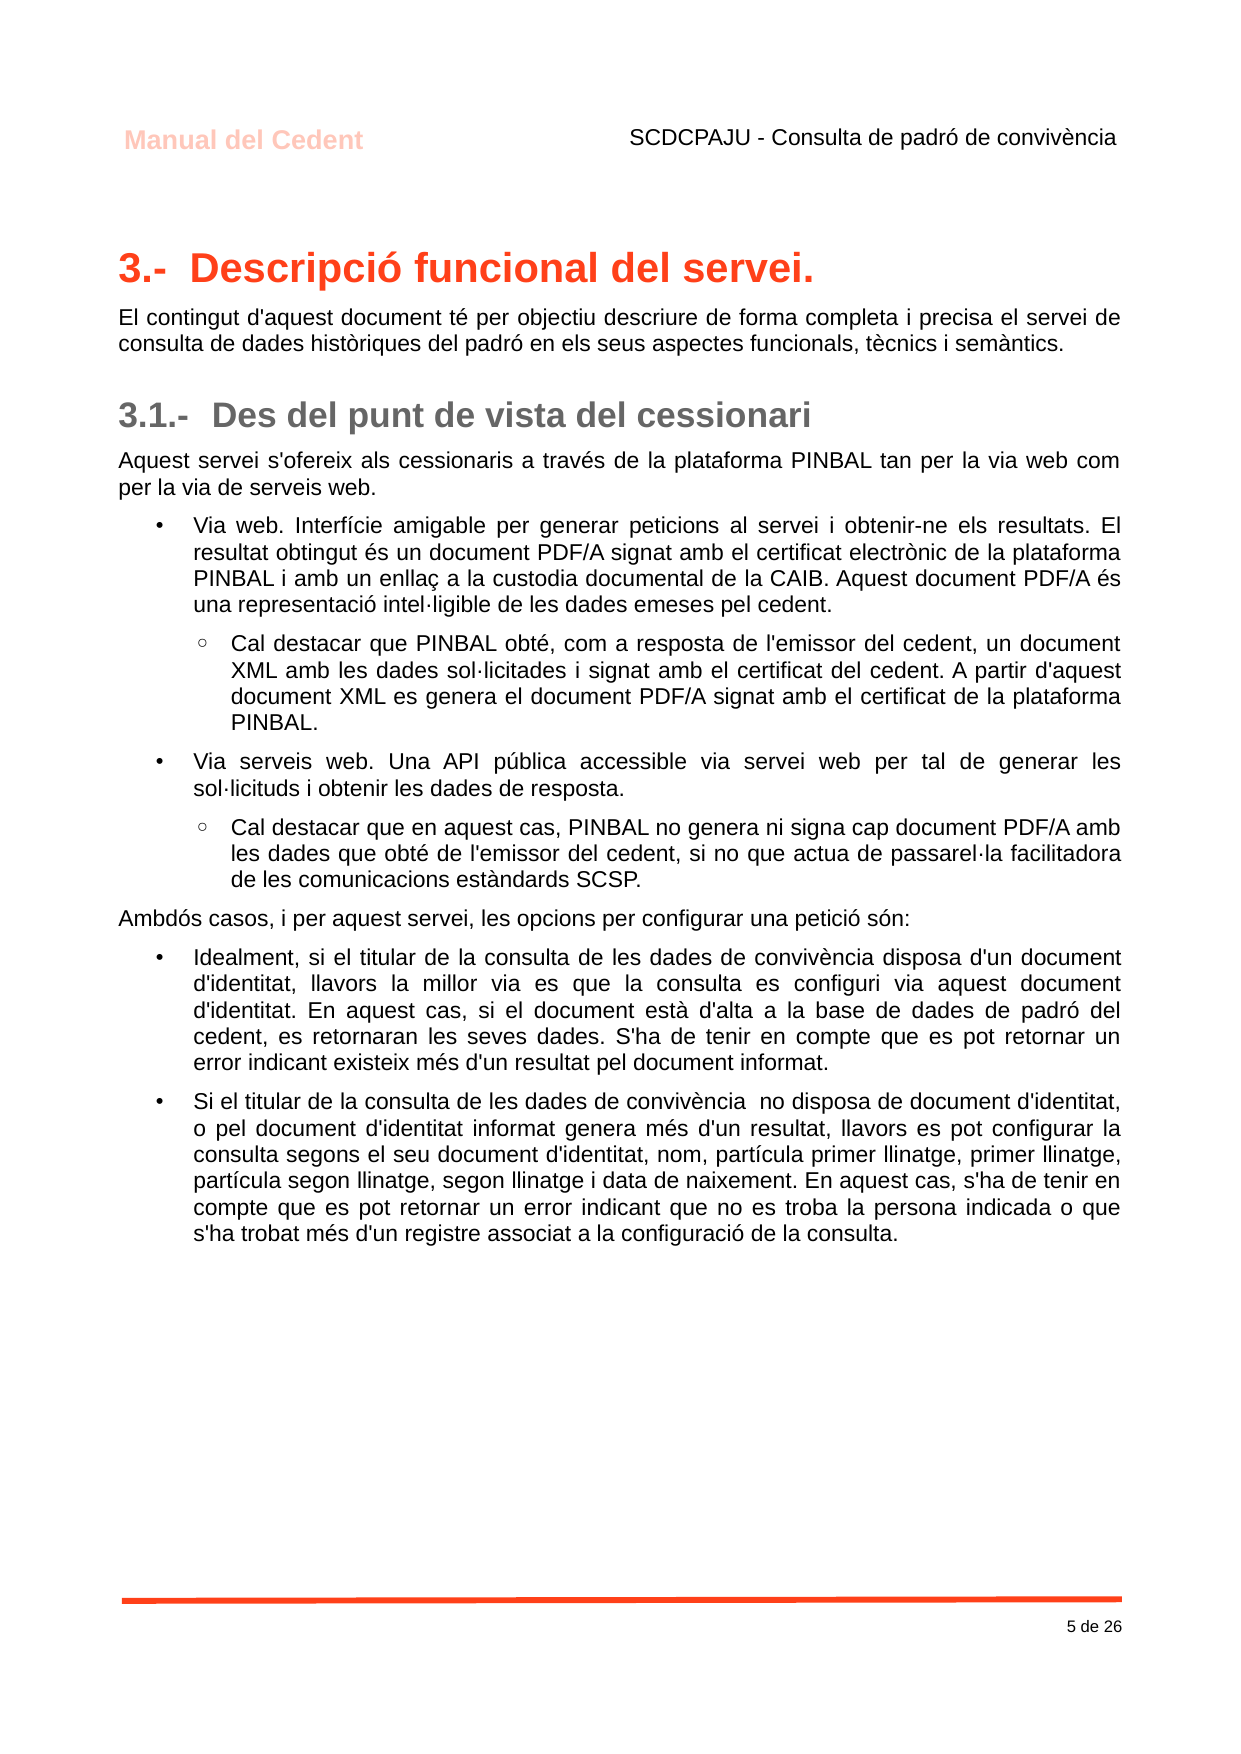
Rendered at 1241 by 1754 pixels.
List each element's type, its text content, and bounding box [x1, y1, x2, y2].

list Idealment, si el titular de la consulta de les dades de convivència disposa d'un document d'identitat, llavors la millor via es que la consulta es configuri via aquest document d'identitat. En aquest cas, si el document està d'alta a la base de dades de padró del cedent, es retornaran les seves dades. S'ha de tenir en compte que es pot retornar un error indicant existeix més d'un resultat pel document informat. [156, 944, 1122, 1076]
text Ambdós casos, i per aquest servei, les opcions per configurar una petició són: [118, 905, 1122, 931]
subtitle Des del punt de vista del cessionari [118, 394, 1122, 435]
list Cal destacar que PINBAL obté, com a resposta de l'emissor del cedent, un document XML amb les dades sol·licitades i signat amb el certificat del cedent. A partir d'aquest document XML es genera el document PDF/A signat amb el certificat de la plataforma PINBAL. [193, 630, 1122, 736]
list Cal destacar que en aquest cas, PINBAL no genera ni signa cap document PDF/A amb les dades que obté de l'emissor del cedent, si no que actua de passarel·la facilitadora de les comunicacions estàndards SCSP. [193, 813, 1122, 892]
list Via web. Interfície amigable per generar peticions al servei i obtenir-ne els resultats. El resultat obtingut és un document PDF/A signat amb el certificat electrònic de la plataforma PINBAL i amb un enllaç a la custodia documental de la CAIB. Aquest document PDF/A és una representació intel·ligible de les dades emeses pel cedent. [156, 512, 1122, 618]
list Si el titular de la consulta de les dades de convivència no disposa de document d'identitat, o pel document d'identitat informat genera més d'un resultat, llavors es pot configurar la consulta segons el seu document d'identitat, nom, partícula primer llinatge, primer llinatge, partícula segon llinatge, segon llinatge i data de naixement. En aquest cas, s'ha de tenir en compte que es pot retornar un error indicant que no es troba la persona indicada o que s'ha trobat més d'un registre associat a la configuració de la consulta. [156, 1088, 1122, 1246]
text El contingut d'aquest document té per objectiu descriure de forma completa i precisa el servei de consulta de dades històriques del padró en els seus aspectes funcionals, tècnics i semàntics. [118, 304, 1122, 356]
text Aquest servei s'ofereix als cessionaris a través de la plataforma PINBAL tan per la via web com per la via de serveis web. [118, 447, 1122, 500]
list Via serveis web. Una API pública accessible via servei web per tal de generar les sol·licituds i obtenir les dades de resposta. [156, 748, 1122, 801]
subtitle Descripció funcional del servei. [118, 243, 1122, 291]
